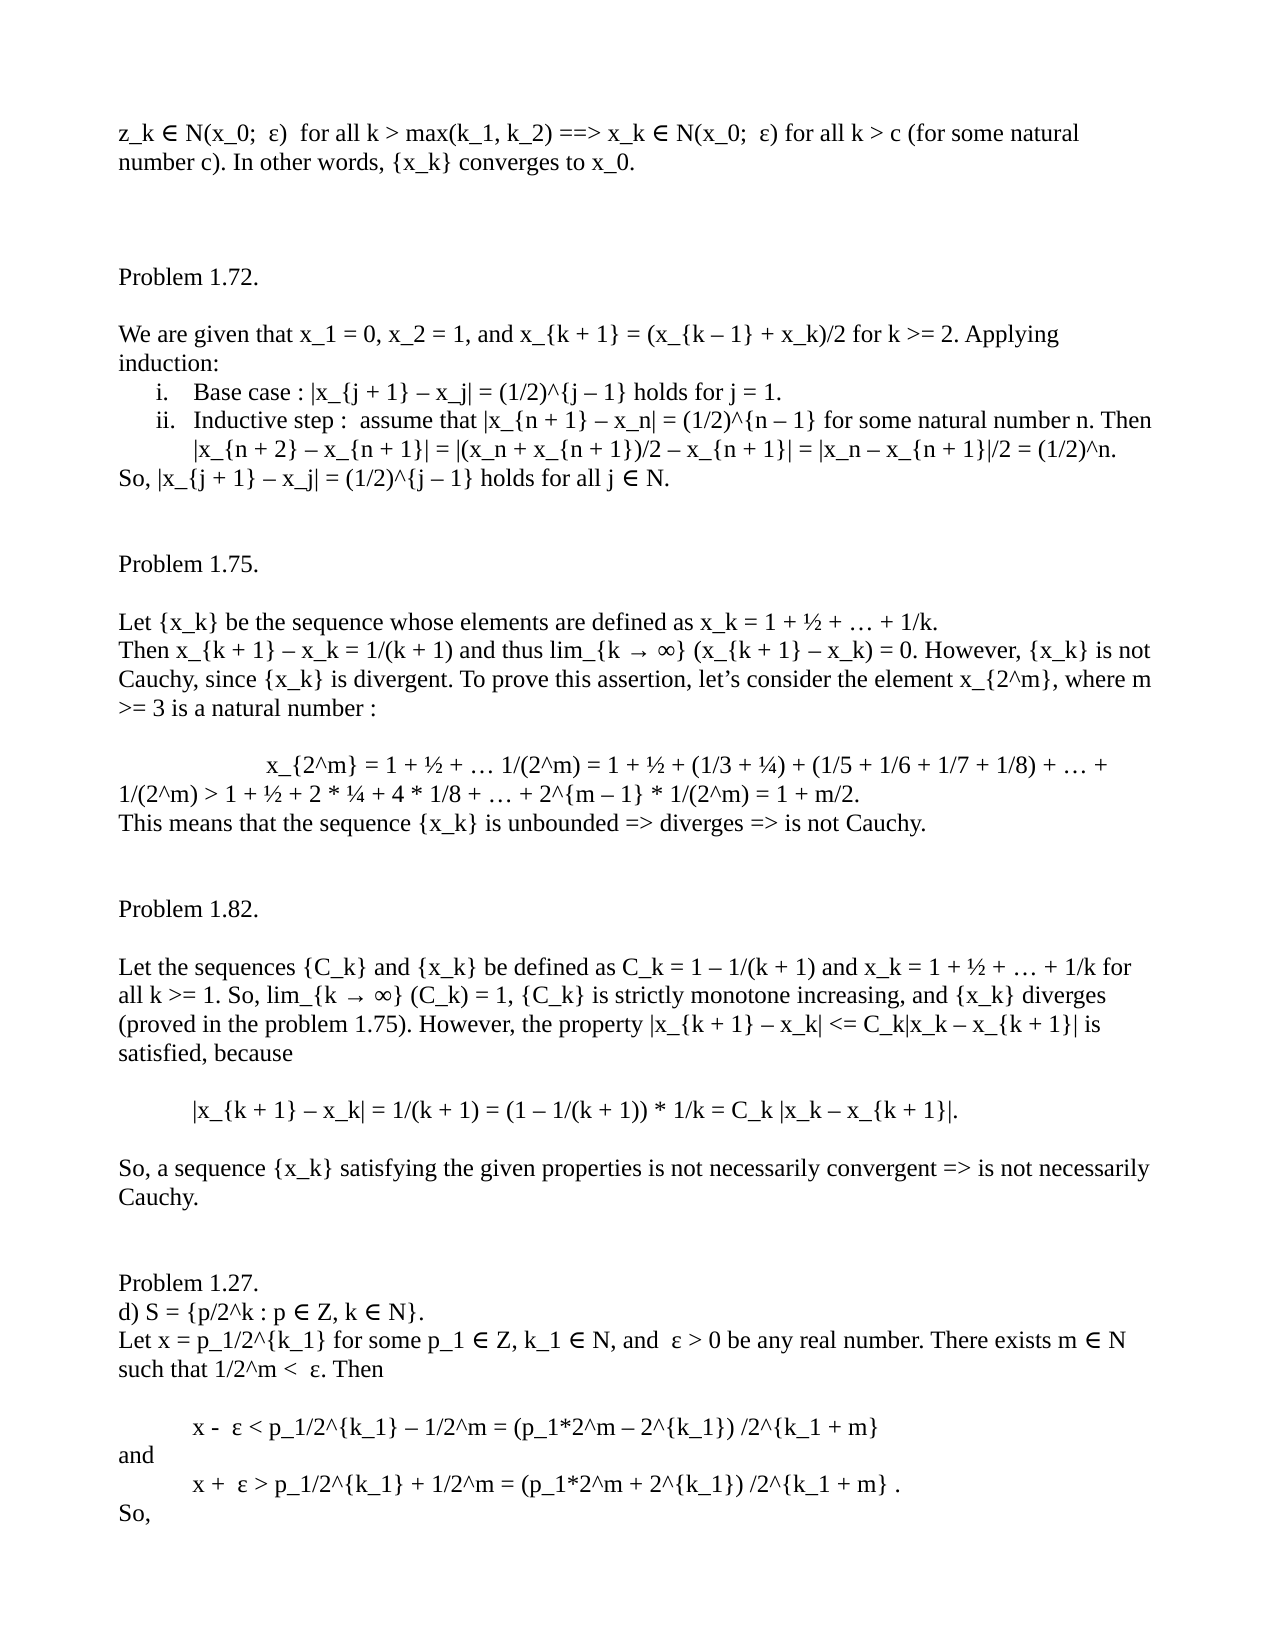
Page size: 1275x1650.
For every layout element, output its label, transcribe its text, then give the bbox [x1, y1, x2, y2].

text and [118, 1441, 1157, 1469]
text Then x_{k + 1} – x_k = 1/(k + 1) and thus lim_{k → ∞} (x_{k + 1} – x_k) = 0. However, {x_k} is not Cauchy, since {x_k} is divergent. To prove this assertion, let’s consider the element x_{2^m}, where m >= 3 is a natural number : [118, 636, 1157, 722]
text Problem 1.82. [118, 894, 1157, 923]
text x_{2^m} = 1 + ½ + … 1/(2^m) = 1 + ½ + (1/3 + ¼) + (1/5 + 1/6 + 1/7 + 1/8) + … + 1/(2^m) > 1 + ½ + 2 * ¼ + 4 * 1/8 + … + 2^{m – 1} * 1/(2^m) = 1 + m/2. [118, 751, 1157, 808]
text Problem 1.75. [118, 549, 1157, 578]
list Inductive step : assume that |x_{n + 1} – x_n| = (1/2)^{n – 1} for some natural number n. Then |x_{n + 2} – x_{n + 1}| = |(x_n + x_{n + 1})/2 – x_{n + 1}| = |x_n – x_{n + 1}|/2 = (1/2)^n. [156, 406, 1157, 463]
text d) S = {p/2^k : p ∈ Z, k ∈ N}. [118, 1297, 1157, 1326]
text Let {x_k} be the sequence whose elements are defined as x_k = 1 + ½ + … + 1/k. [118, 607, 1157, 636]
text z_k ∈ N(x_0; ɛ) for all k > max(k_1, k_2) ==> x_k ∈ N(x_0; ɛ) for all k > c (for some natural number c). In other words, {x_k} converges to x_0. [118, 118, 1157, 176]
text Problem 1.27. [118, 1268, 1157, 1297]
text So, [118, 1498, 1157, 1527]
text Let the sequences {C_k} and {x_k} be defined as C_k = 1 – 1/(k + 1) and x_k = 1 + ½ + … + 1/k for all k >= 1. So, lim_{k → ∞} (C_k) = 1, {C_k} is strictly monotone increasing, and {x_k} diverges (proved in the problem 1.75). However, the property |x_{k + 1} – x_k| <= C_k|x_k – x_{k + 1}| is satisfied, because [118, 952, 1157, 1067]
text Let x = p_1/2^{k_1} for some p_1 ∈ Z, k_1 ∈ N, and ɛ > 0 be any real number. There exists m ∈ N such that 1/2^m < ɛ. Then [118, 1326, 1157, 1383]
text So, a sequence {x_k} satisfying the given properties is not necessarily convergent => is not necessarily Cauchy. [118, 1153, 1157, 1211]
text Problem 1.72. [118, 262, 1157, 291]
text So, |x_{j + 1} – x_j| = (1/2)^{j – 1} holds for all j ∈ N. [118, 463, 1157, 492]
text This means that the sequence {x_k} is unbounded => diverges => is not Cauchy. [118, 808, 1157, 837]
text x - ɛ < p_1/2^{k_1} – 1/2^m = (p_1*2^m – 2^{k_1}) /2^{k_1 + m} [118, 1412, 1157, 1441]
text x + ɛ > p_1/2^{k_1} + 1/2^m = (p_1*2^m + 2^{k_1}) /2^{k_1 + m} . [118, 1469, 1157, 1498]
text We are given that x_1 = 0, x_2 = 1, and x_{k + 1} = (x_{k – 1} + x_k)/2 for k >= 2. Applying induction: [118, 319, 1157, 377]
list Base case : |x_{j + 1} – x_j| = (1/2)^{j – 1} holds for j = 1. [156, 377, 1157, 406]
text |x_{k + 1} – x_k| = 1/(k + 1) = (1 – 1/(k + 1)) * 1/k = C_k |x_k – x_{k + 1}|. [118, 1096, 1157, 1124]
